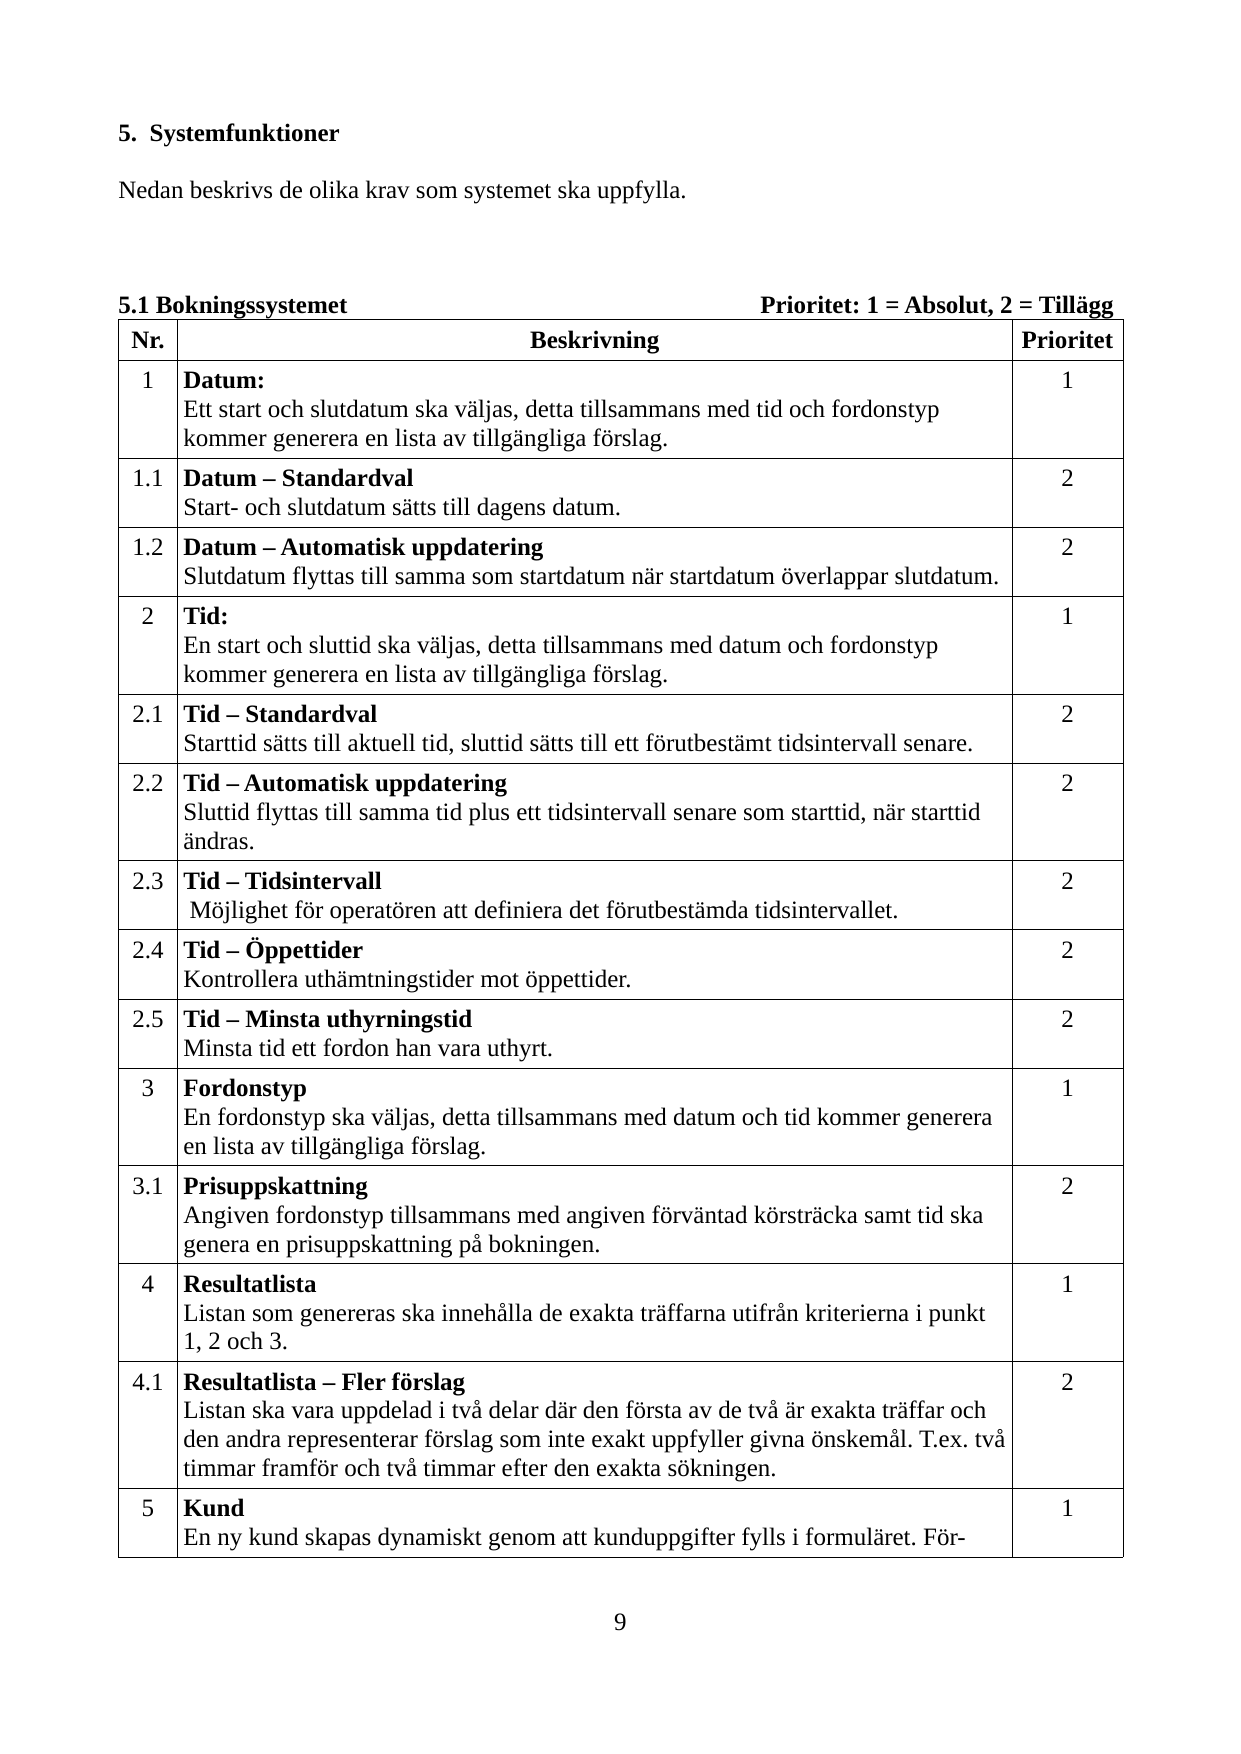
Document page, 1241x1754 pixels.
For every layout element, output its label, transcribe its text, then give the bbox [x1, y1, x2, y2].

table_cell 4 [119, 1264, 177, 1361]
table_cell 2 [1013, 861, 1123, 929]
table_cell Datum – Automatisk uppdatering Slutdatum flyttas till samma som startdatum när startdatum överlappar slutdatum. [178, 528, 1012, 596]
table_cell Tid: En start och sluttid ska väljas, detta tillsammans med datum och fordonstyp kommer generera en lista av tillgängliga förslag. [178, 597, 1012, 693]
text Nedan beskrivs de olika krav som systemet ska uppfylla. [118, 176, 1122, 204]
table_cell 1 [1013, 361, 1123, 457]
table_cell 1 [1013, 597, 1123, 693]
table_cell 1,1 [119, 459, 177, 527]
table_cell 2,1 [119, 695, 177, 762]
table_cell 2,3 [119, 861, 177, 929]
table_header Prioritet [1013, 320, 1123, 360]
table_cell Fordonstyp En fordonstyp ska väljas, detta tillsammans med datum och tid kommer generera en lista av tillgängliga förslag. [178, 1069, 1012, 1165]
table_cell Resultatlista Listan som genereras ska innehålla de exakta träffarna utifrån kriterierna i punkt 1, 2 och 3. [178, 1264, 1012, 1361]
table_cell Tid – Öppettider Kontrollera uthämtningstider mot öppettider. [178, 930, 1012, 998]
table_cell 2 [1013, 1000, 1123, 1067]
table_cell 2 [1013, 1362, 1123, 1487]
table_cell 1 [1013, 1264, 1123, 1361]
table_cell 2 [1013, 459, 1123, 527]
table_cell 4,1 [119, 1362, 177, 1487]
table_cell Tid – Tidsintervall Möjlighet för operatören att definiera det förutbestämda tidsintervallet. [178, 861, 1012, 929]
table_cell 3,1 [119, 1166, 177, 1263]
text 5.1 Bokningssystemet Prioritet: 1 = Absolut, 2 = Tillägg [118, 291, 1122, 319]
table_cell 2 [1013, 528, 1123, 596]
table_cell 2 [1013, 930, 1123, 998]
table_cell 2,2 [119, 764, 177, 860]
table_cell 2 [1013, 695, 1123, 762]
table_cell 1 [1013, 1069, 1123, 1165]
table_cell Resultatlista – Fler förslag Listan ska vara uppdelad i två delar där den första av de två är exakta träffar och den andra representerar förslag som inte exakt uppfyller givna önskemål. T.ex. två timmar framför och två timmar efter den exakta sökningen. [178, 1362, 1012, 1487]
table_cell 2,5 [119, 1000, 177, 1067]
table_header Beskrivning [178, 320, 1012, 360]
table_header Nr. [119, 320, 177, 360]
table_cell Kund En ny kund skapas dynamiskt genom att kunduppgifter fylls i formuläret. För- [178, 1489, 1012, 1557]
table_cell Tid – Minsta uthyrningstid Minsta tid ett fordon han vara uthyrt. [178, 1000, 1012, 1067]
table_cell 2 [1013, 764, 1123, 860]
table_cell 1,2 [119, 528, 177, 596]
table_cell Tid – Standardval Starttid sätts till aktuell tid, sluttid sätts till ett förutbestämt tidsintervall senare. [178, 695, 1012, 762]
text 5. Systemfunktioner [118, 118, 1122, 147]
table_cell 2,4 [119, 930, 177, 998]
table_cell 5 [119, 1489, 177, 1557]
table_cell 1 [119, 361, 177, 457]
table_cell 2 [1013, 1166, 1123, 1263]
table_cell 1 [1013, 1489, 1123, 1557]
table_cell Tid – Automatisk uppdatering Sluttid flyttas till samma tid plus ett tidsintervall senare som starttid, när starttid ändras. [178, 764, 1012, 860]
table_cell Datum: Ett start och slutdatum ska väljas, detta tillsammans med tid och fordonstyp kommer generera en lista av tillgängliga förslag. [178, 361, 1012, 457]
table_cell 3 [119, 1069, 177, 1165]
table_cell Datum – Standardval Start- och slutdatum sätts till dagens datum. [178, 459, 1012, 527]
table_cell 2 [119, 597, 177, 693]
table_cell Prisuppskattning Angiven fordonstyp tillsammans med angiven förväntad körsträcka samt tid ska genera en prisuppskattning på bokningen. [178, 1166, 1012, 1263]
